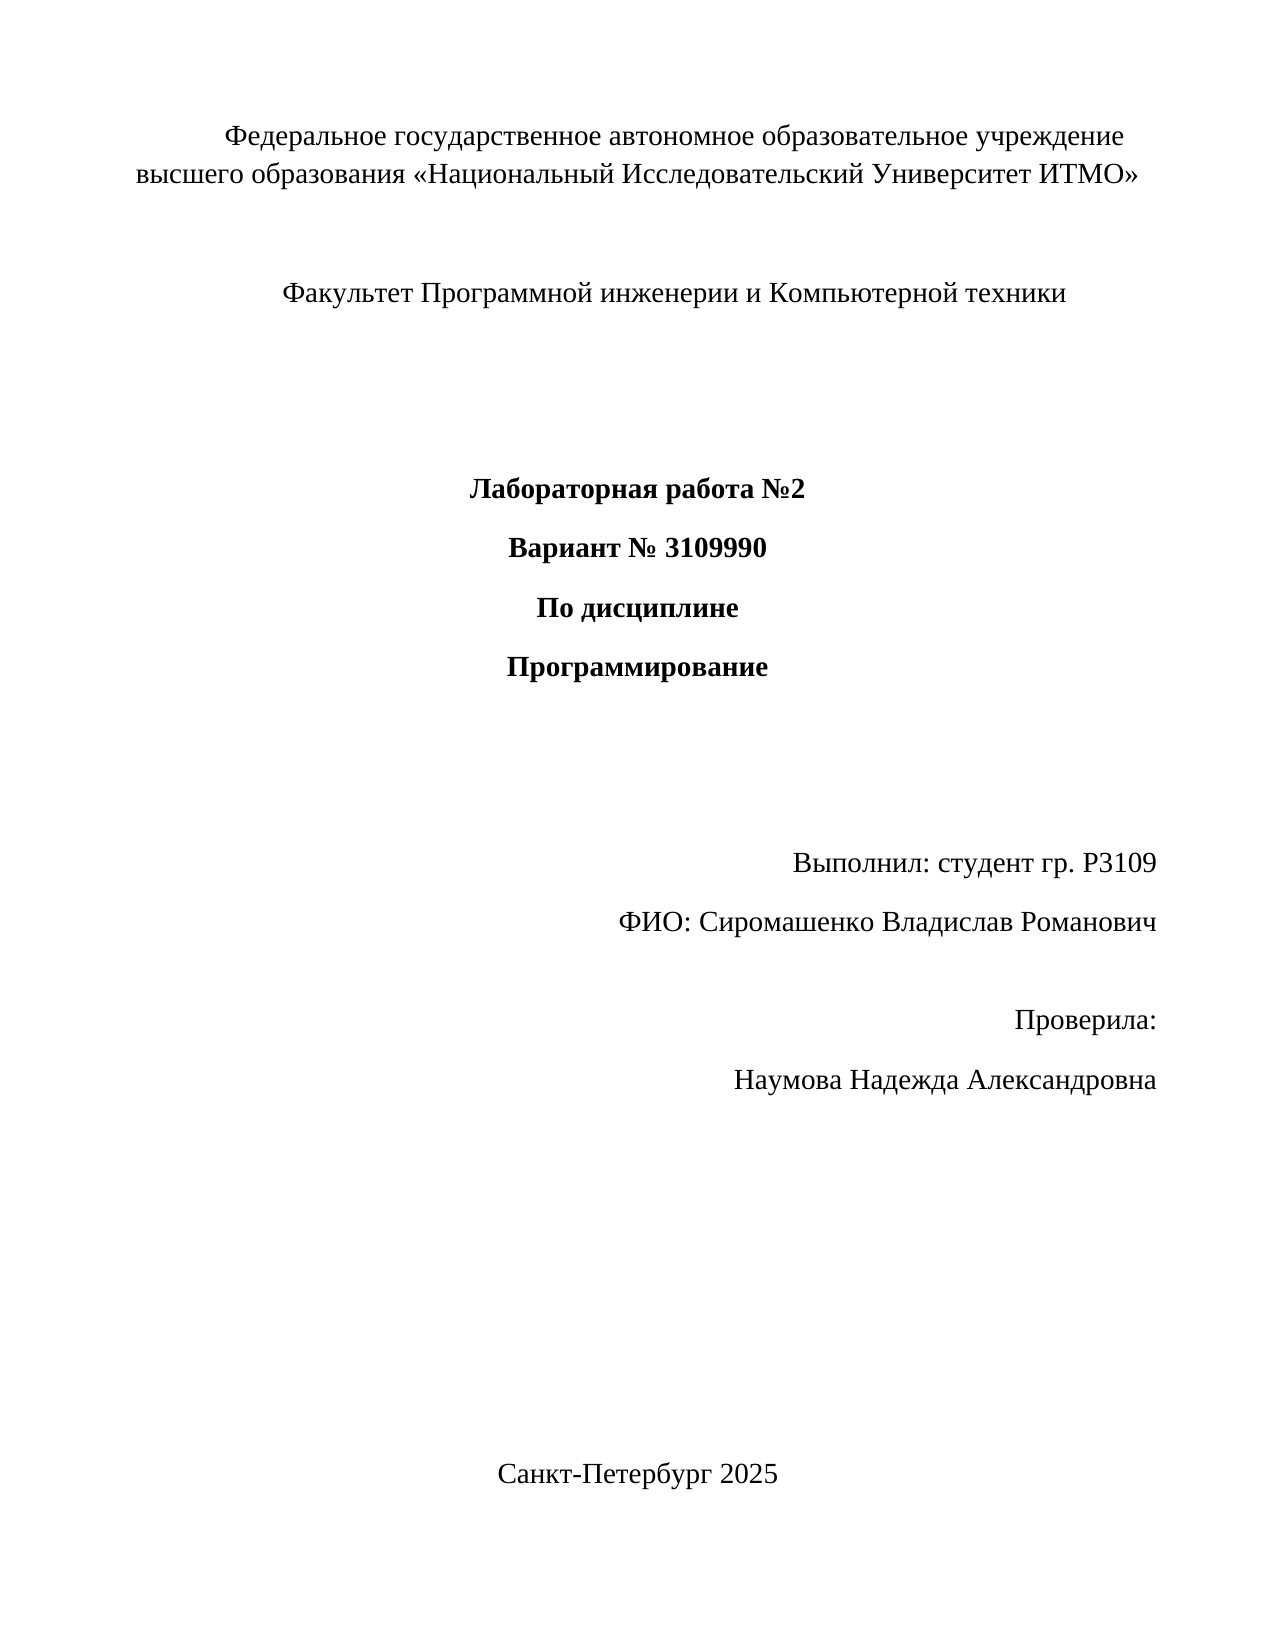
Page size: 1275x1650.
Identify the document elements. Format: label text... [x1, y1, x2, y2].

text По дисциплине [118, 590, 1157, 623]
text Проверила: [118, 964, 1157, 1036]
text Федеральное государственное автономное образовательное учреждение высшего образования «Национальный Исследовательский Университет ИТМО» [118, 118, 1157, 190]
text Программирование [118, 649, 1157, 683]
text Наумова Надежда Александровна [118, 1062, 1157, 1095]
text Выполнил: студент гр. P3109 [118, 768, 1157, 879]
text Вариант № 3109990 [118, 531, 1157, 564]
text Факультет Программной инженерии и Компьютерной техники [118, 275, 1157, 309]
text Санкт-Петербург 2025 [118, 1418, 1157, 1490]
text ФИО: Сиромашенко Владислав Романович [118, 904, 1157, 938]
text Лабораторная работа №2 [118, 394, 1157, 505]
